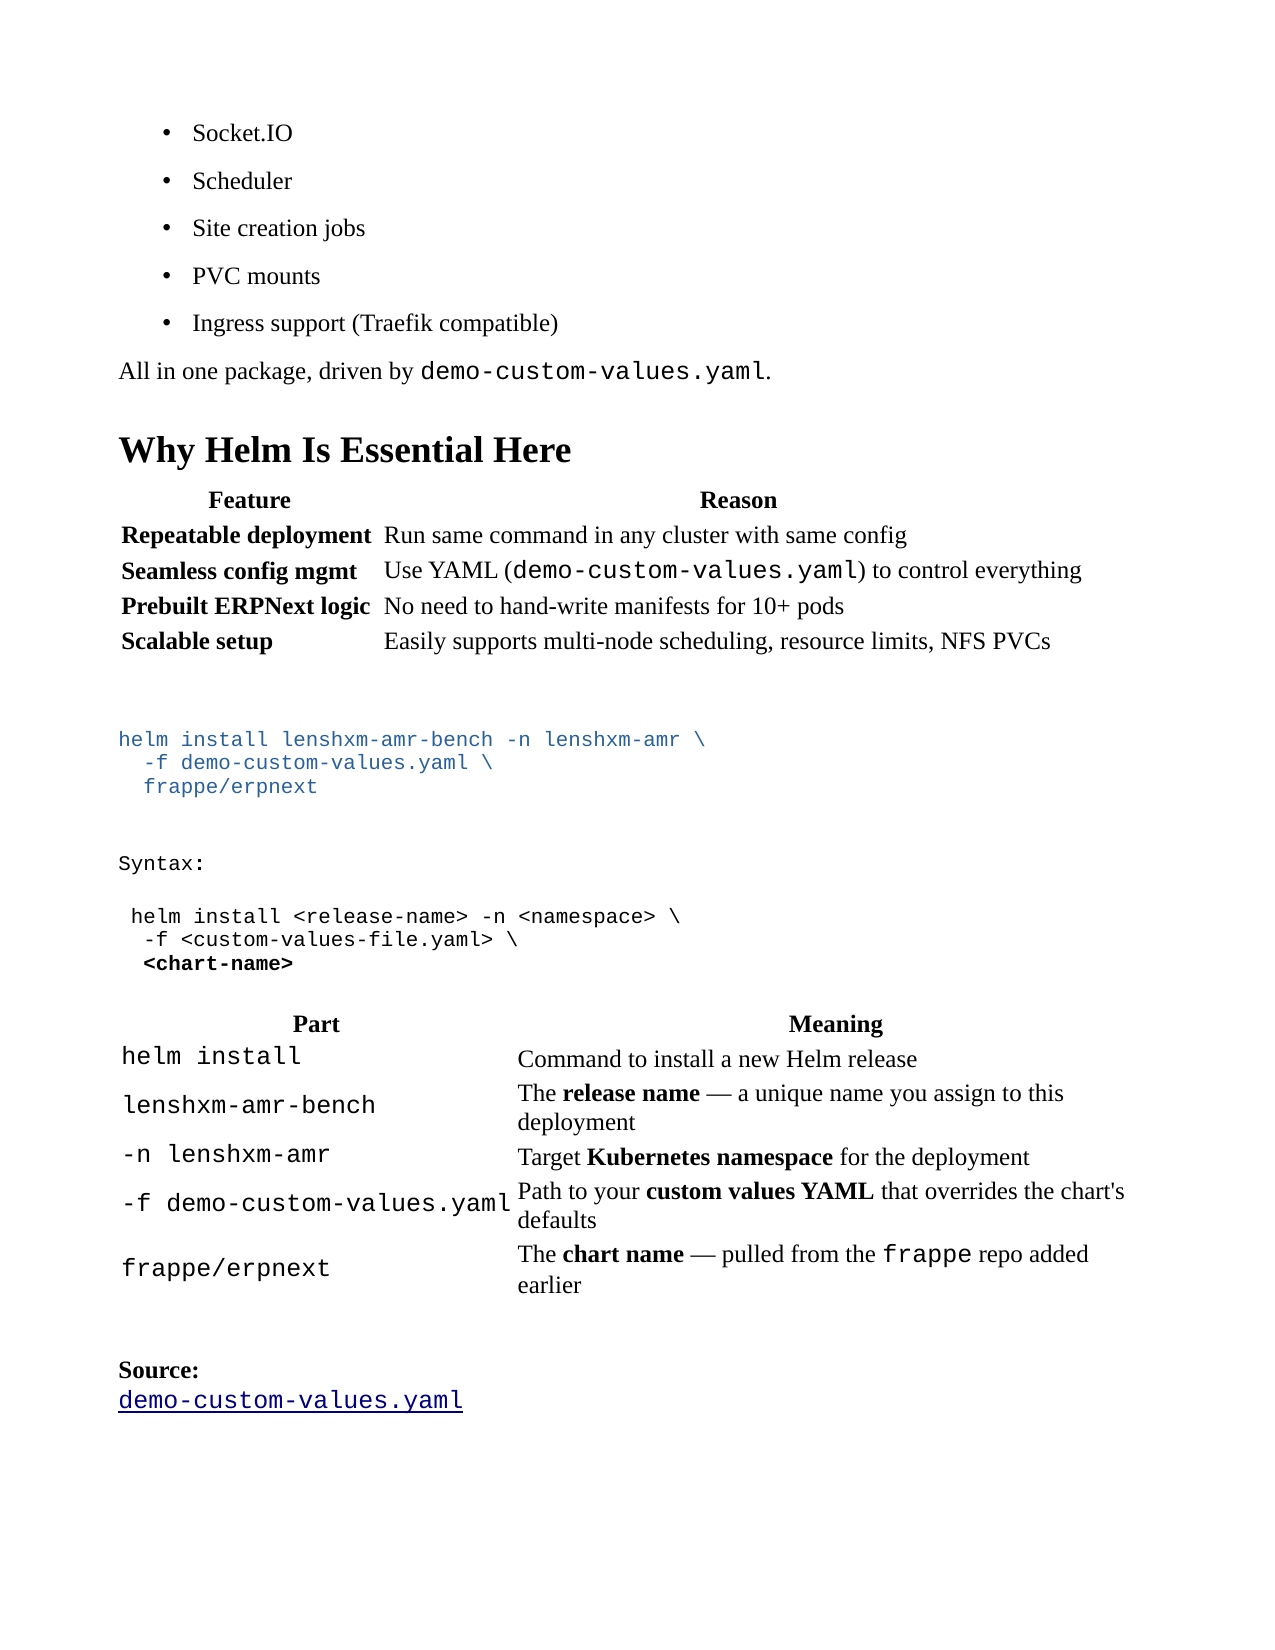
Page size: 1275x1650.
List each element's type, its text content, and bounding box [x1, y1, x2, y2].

table_cell Run same command in any cluster with same config [381, 517, 1096, 552]
table_cell Repeatable deployment [118, 517, 381, 552]
table_cell The release name — a unique name you assign to this deployment [515, 1075, 1157, 1139]
text -f <custom-values-file.yaml> \ [118, 929, 1157, 953]
table_cell -f demo-custom-values.yaml [118, 1173, 514, 1237]
text frappe/erpnext [118, 776, 1157, 799]
list Ingress support (Traefik compatible) [162, 308, 1157, 337]
table_cell Path to your custom values YAML that overrides the chart's defaults [515, 1173, 1157, 1237]
list Scheduler [162, 166, 1157, 194]
table_cell Command to install a new Helm release [515, 1041, 1157, 1075]
text helm install lenshxm-amr-bench -n lenshxm-amr \ [118, 728, 1157, 752]
table_cell Scalable setup [118, 623, 381, 658]
table_header Reason [381, 483, 1096, 517]
table_cell lenshxm-amr-bench [118, 1075, 514, 1139]
text -f demo-custom-values.yaml \ [118, 752, 1157, 776]
table_cell Target Kubernetes namespace for the deployment [515, 1139, 1157, 1173]
table_cell No need to hand-write manifests for 10+ pods [381, 589, 1096, 623]
table_cell -n lenshxm-amr [118, 1139, 514, 1173]
table_header Feature [118, 483, 381, 517]
table_cell Seamless config mgmt [118, 552, 381, 588]
table_header Meaning [515, 1006, 1157, 1041]
text Syntax: [118, 829, 1157, 876]
list Site creation jobs [162, 213, 1157, 242]
table_cell helm install [118, 1041, 514, 1075]
text helm install <release-name> -n <namespace> \ [118, 906, 1157, 929]
list PVC mounts [162, 261, 1157, 290]
table_cell Prebuilt ERPNext logic [118, 589, 381, 623]
table_cell Use YAML (demo-custom-values.yaml) to control everything [381, 552, 1096, 588]
text Source: demo-custom-values.yaml [118, 1355, 1157, 1416]
table_cell Easily supports multi-node scheduling, resource limits, NFS PVCs [381, 623, 1096, 658]
table_header Part [118, 1006, 514, 1041]
table_cell The chart name — pulled from the frappe repo added earlier [515, 1237, 1157, 1302]
text All in one package, driven by demo-custom-values.yaml. [118, 356, 1157, 387]
subtitle Why Helm Is Essential Here [118, 427, 1157, 470]
text <chart-name> [118, 953, 1157, 977]
list Socket.IO [162, 118, 1157, 147]
table_cell frappe/erpnext [118, 1237, 514, 1302]
